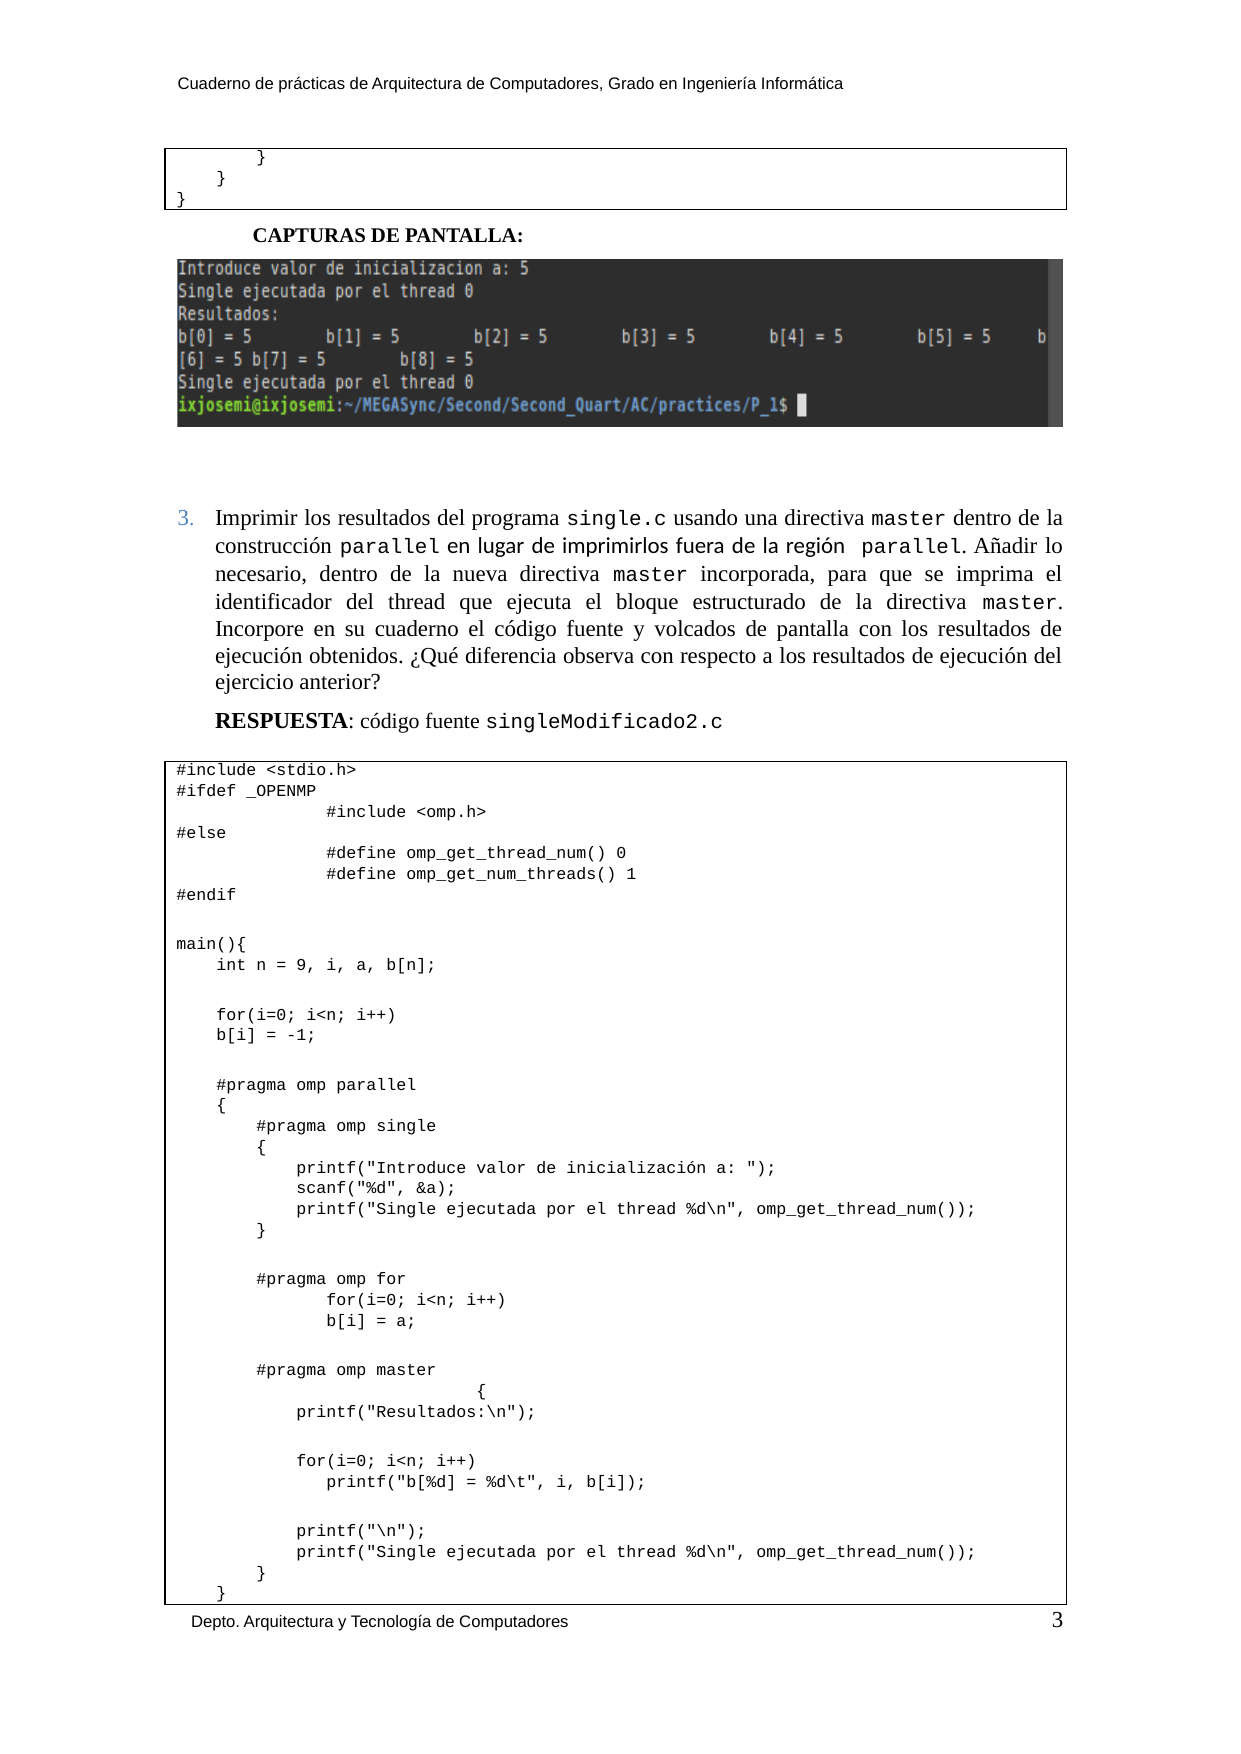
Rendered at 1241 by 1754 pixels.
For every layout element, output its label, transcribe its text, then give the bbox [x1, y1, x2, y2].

table_header #include <stdio.h> #ifdef _OPENMP #include <omp.h> #else #define omp_get_thread_num() 0 #define omp_get_num_threads() 1 #endif main(){ int n = 9, i, a, b[n]; for(i=0; i<n; i++) b[i] = -1; #pragma omp parallel { #pragma omp single { printf("Introduce valor de inicialización a: "); scanf("%d", &a); printf("Single ejecutada por el thread %d\n", omp_get_thread_num()); } #pragma omp for for(i=0; i<n; i++) b[i] = a; #pragma omp master { printf("Resultados:\n"); for(i=0; i<n; i++) printf("b[%d] = %d\t", i, b[i]); printf("\n"); printf("Single ejecutada por el thread %d\n", omp_get_thread_num()); } } [166, 762, 1066, 1604]
table_header } } } [166, 149, 1066, 209]
picture [177, 259, 1063, 427]
list Imprimir los resultados del programa single.c usando una directiva master dentro de la construcción parallel en lugar de imprimirlos fuera de la región parallel. Añadir lo necesario, dentro de la nueva directiva master incorporada, para que se imprima el identificador del thread que ejecuta el bloque estructurado de la directiva master. Incorpore en su cuaderno el código fuente y volcados de pantalla con los resultados de ejecución obtenidos. ¿Qué diferencia observa con respecto a los resultados de ejecución del ejercicio anterior? [177, 504, 1063, 694]
text CAPTURAS DE PANTALLA: [252, 223, 1063, 247]
text RESPUESTA: código fuente singleModificado2.c [215, 707, 1063, 734]
